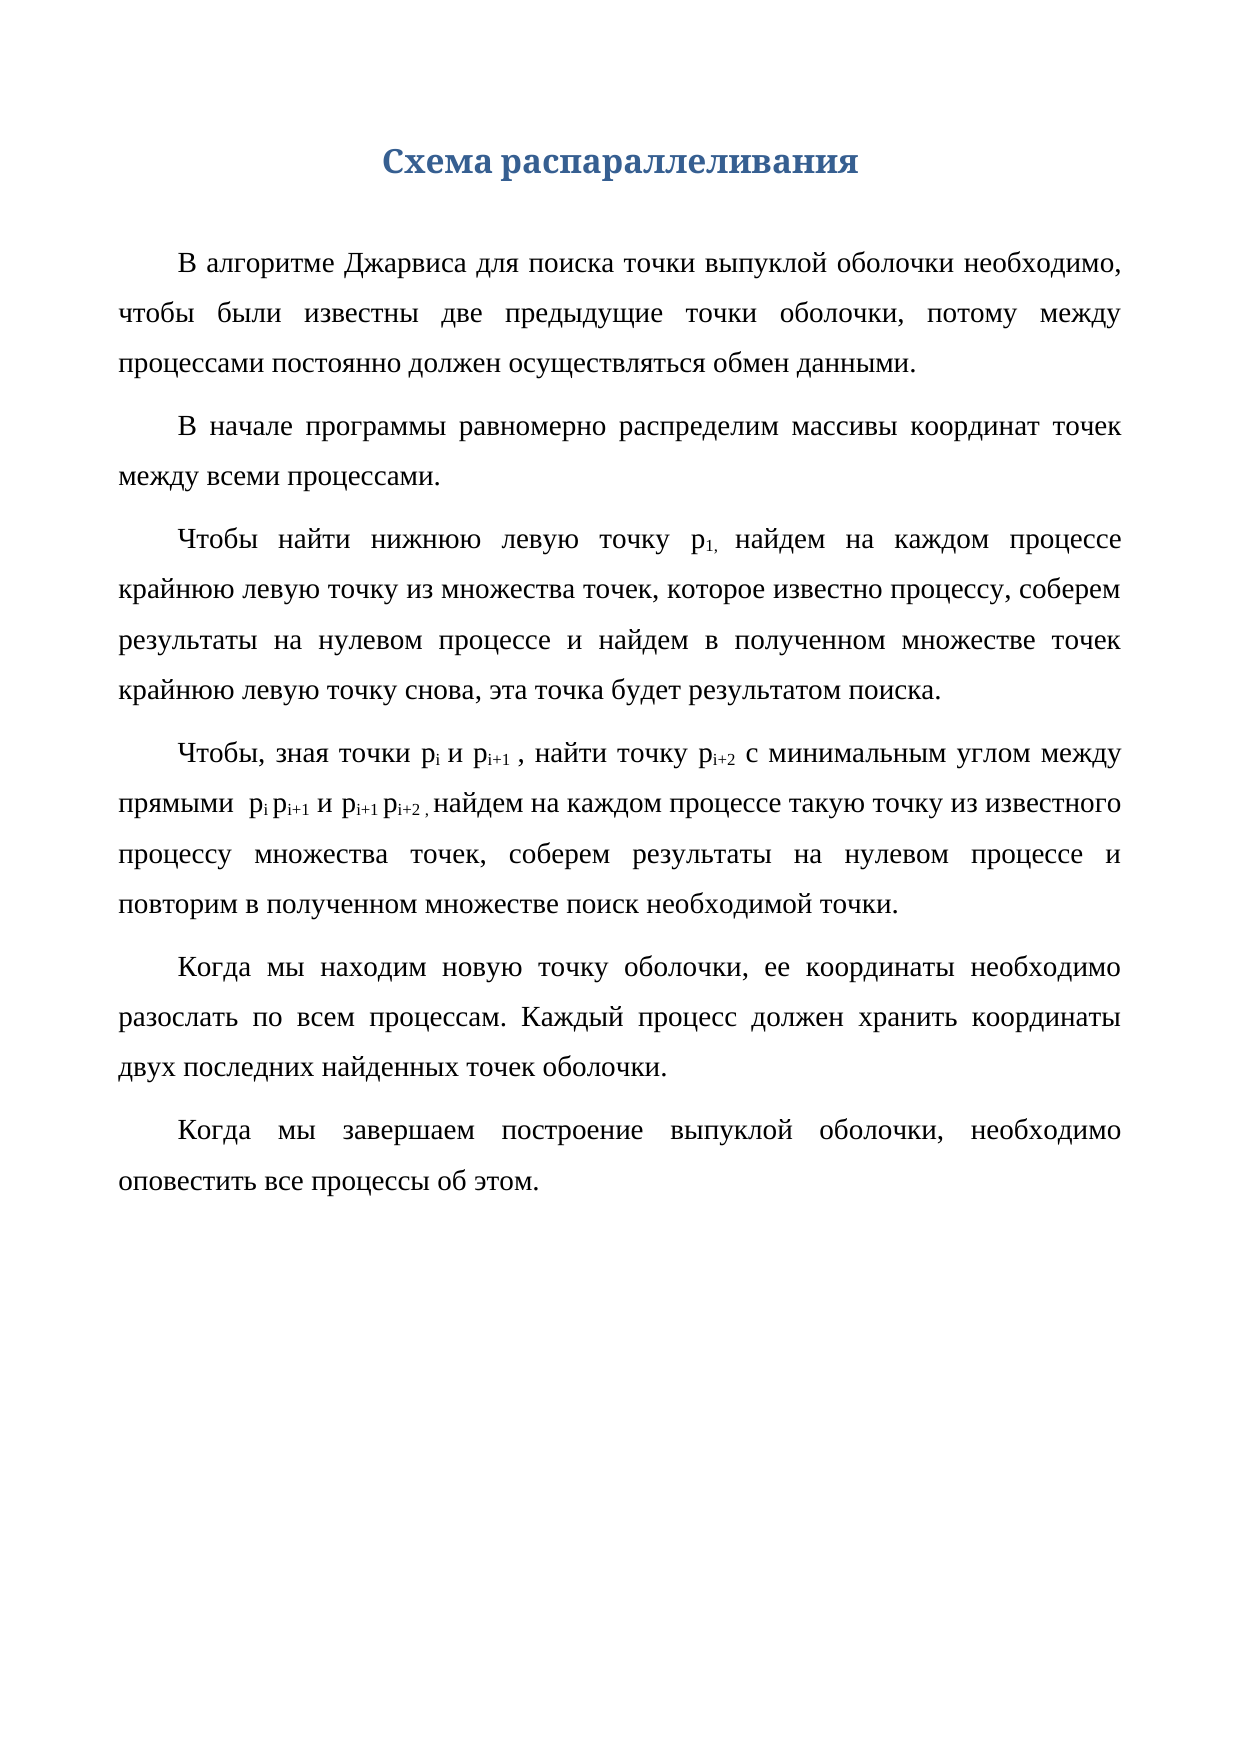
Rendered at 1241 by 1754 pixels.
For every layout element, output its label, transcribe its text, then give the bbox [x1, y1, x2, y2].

subtitle Схема распараллеливания [118, 143, 1122, 181]
text Чтобы найти нижнюю левую точку p1, найдем на каждом процессе крайнюю левую точку из множества точек, которое известно процессу, соберем результаты на нулевом процессе и найдем в полученном множестве точек крайнюю левую точку снова, эта точка будет результатом поиска. [118, 521, 1122, 706]
text Когда мы находим новую точку оболочки, ее координаты необходимо разослать по всем процессам. Каждый процесс должен хранить координаты двух последних найденных точек оболочки. [118, 949, 1122, 1083]
text В начале программы равномерно распределим массивы координат точек между всеми процессами. [118, 408, 1122, 492]
text Чтобы, зная точки pi и pi+1 , найти точку pi+2 с минимальным углом между прямыми pi pi+1 и pi+1 pi+2 , найдем на каждом процессе такую точку из известного процессу множества точек, соберем результаты на нулевом процессе и повторим в полученном множестве поиск необходимой точки. [118, 735, 1122, 919]
text В алгоритме Джарвиса для поиска точки выпуклой оболочки необходимо, чтобы были известны две предыдущие точки оболочки, потому между процессами постоянно должен осуществляться обмен данными. [118, 245, 1122, 379]
text Когда мы завершаем построение выпуклой оболочки, необходимо оповестить все процессы об этом. [118, 1112, 1122, 1196]
